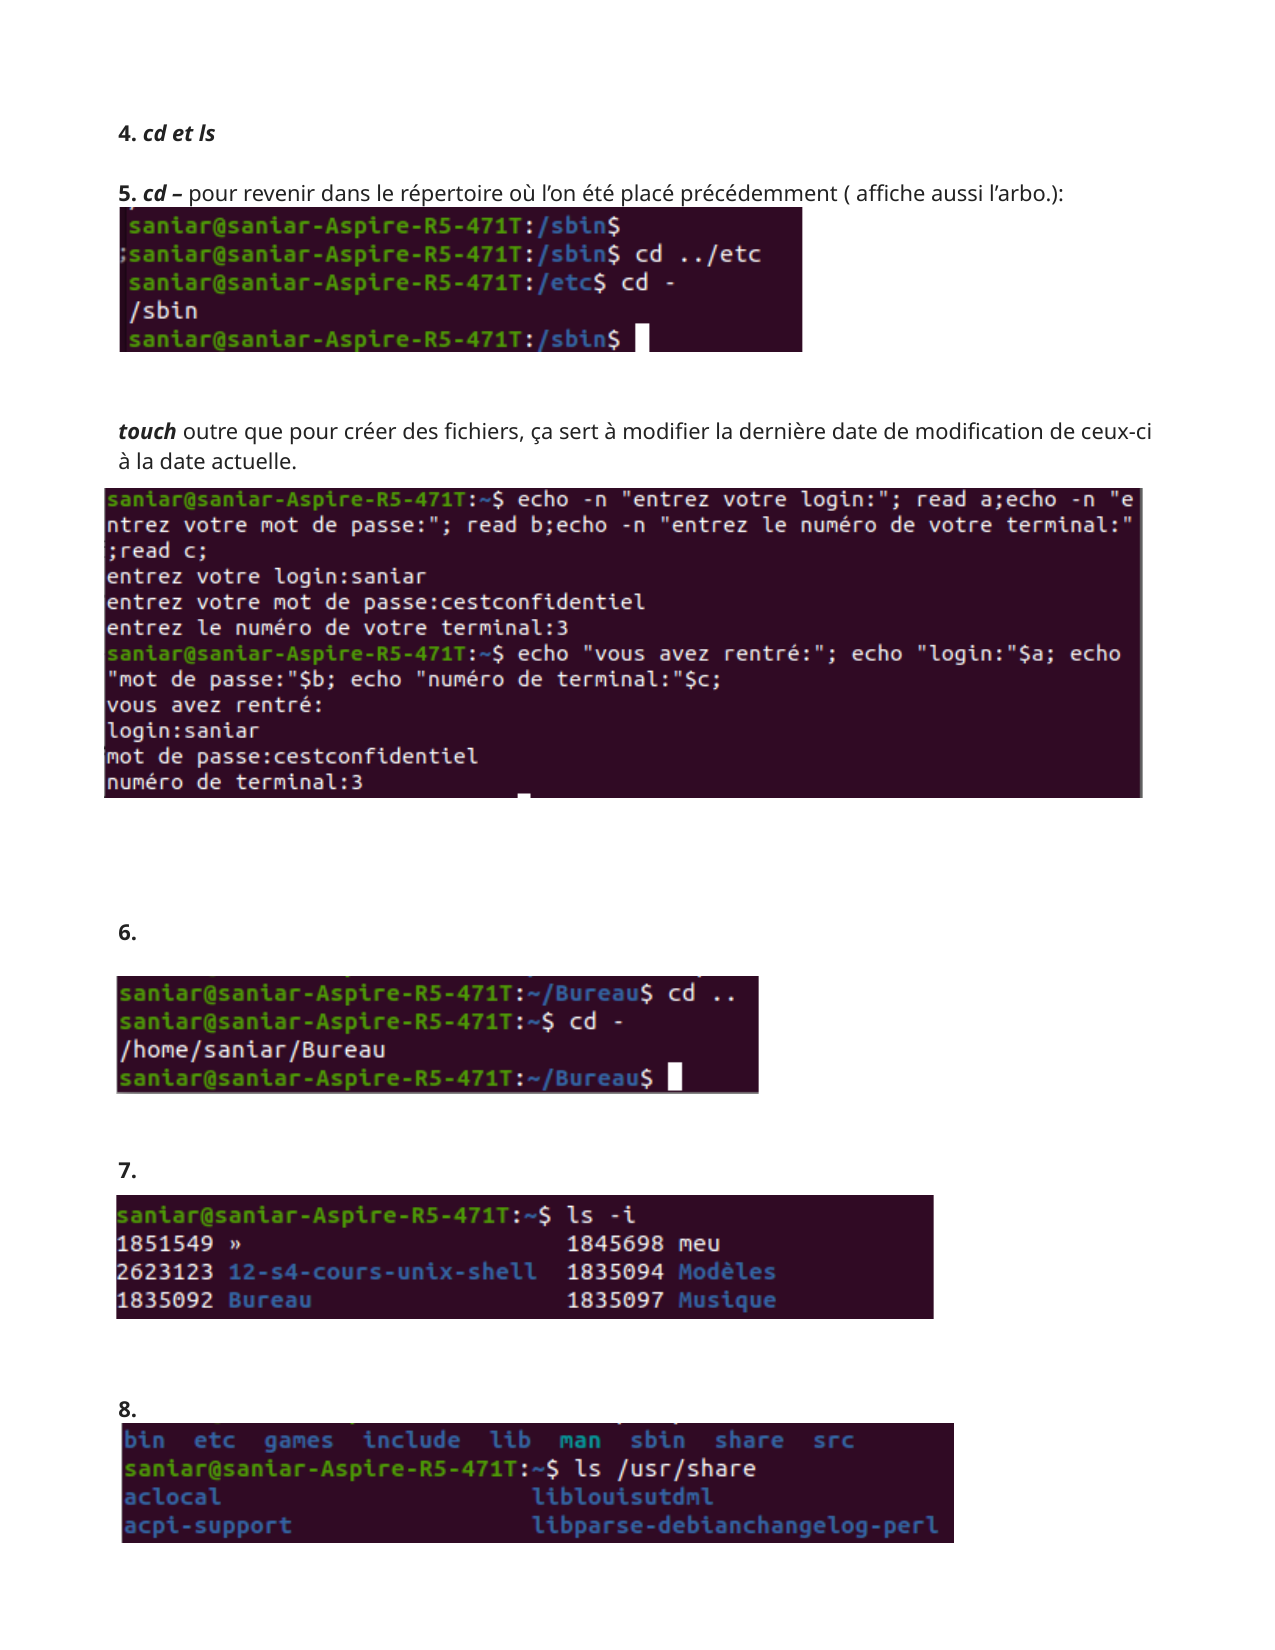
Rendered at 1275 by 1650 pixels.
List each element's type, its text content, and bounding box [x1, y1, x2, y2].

text 6. [118, 917, 1157, 947]
picture [116, 1195, 934, 1319]
text touch outre que pour créer des fichiers, ça sert à modifier la dernière date de modification de ceux-ci à la date actuelle. [118, 416, 1157, 476]
text 8. [118, 1394, 1157, 1423]
picture [104, 488, 1143, 798]
text 4. cd et ls [118, 118, 1157, 148]
text 5. cd – pour revenir dans le répertoire où l’on été placé précédemment ( affiche aussi l’arbo.): [118, 178, 1157, 207]
picture [119, 207, 803, 352]
text 7. [118, 1155, 1157, 1185]
picture [116, 976, 759, 1094]
picture [121, 1423, 954, 1543]
